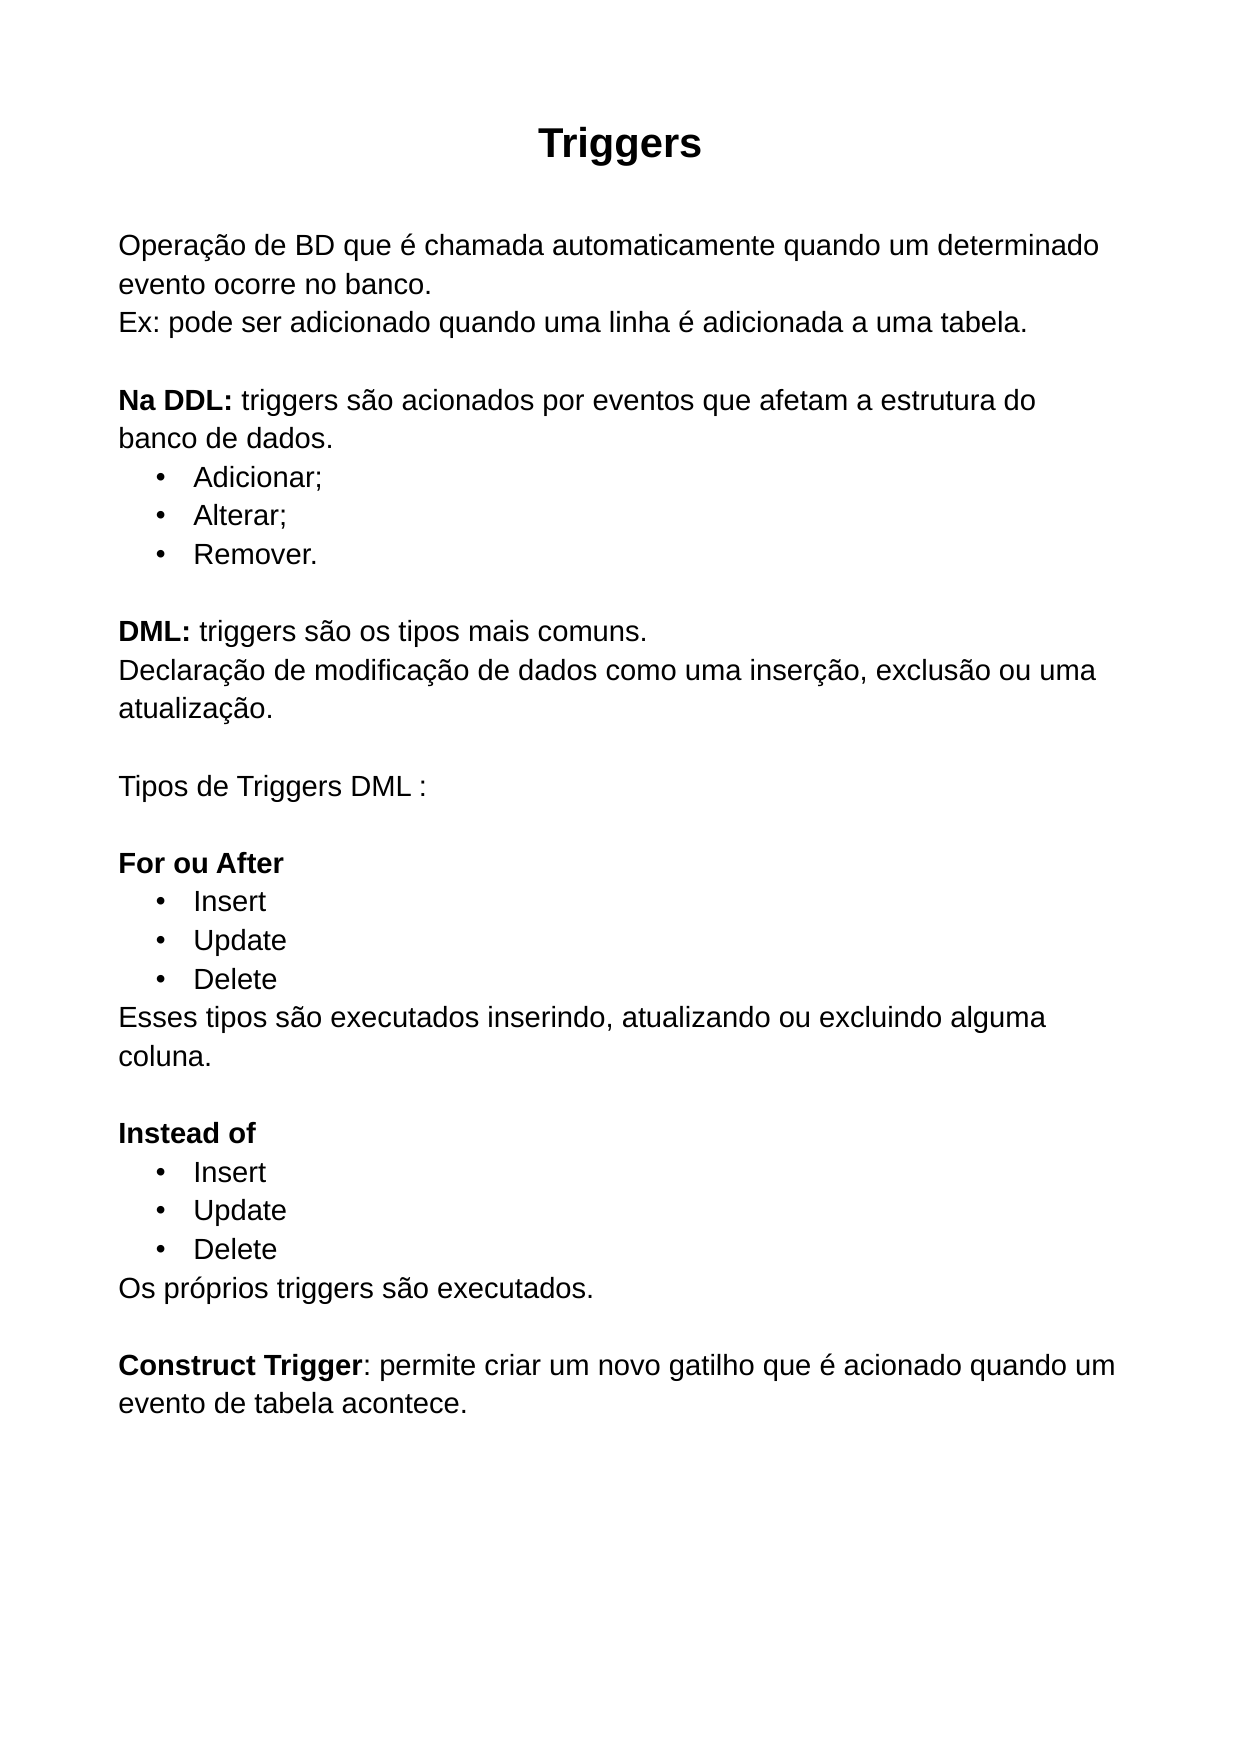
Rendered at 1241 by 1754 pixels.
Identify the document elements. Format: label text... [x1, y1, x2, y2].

text Declaração de modificação de dados como uma inserção, exclusão ou uma atualização. [118, 653, 1122, 725]
text Esses tipos são executados inserindo, atualizando ou excluindo alguma coluna. [118, 1000, 1122, 1072]
list Delete [156, 962, 1122, 995]
text Operação de BD que é chamada automaticamente quando um determinado evento ocorre no banco. [118, 228, 1122, 300]
text DML: triggers são os tipos mais comuns. [118, 614, 1122, 648]
list Remover. [156, 537, 1122, 571]
text Tipos de Triggers DML : [118, 768, 1122, 802]
list Delete [156, 1232, 1122, 1266]
list Alterar; [156, 498, 1122, 532]
list Update [156, 1193, 1122, 1227]
text For ou After [118, 846, 1122, 879]
list Adicionar; [156, 459, 1122, 493]
text Construct Trigger: permite criar um novo gatilho que é acionado quando um evento de tabela acontece. [118, 1348, 1122, 1420]
text Os próprios triggers são executados. [118, 1271, 1122, 1304]
list Insert [156, 1154, 1122, 1188]
list Update [156, 923, 1122, 957]
text Ex: pode ser adicionado quando uma linha é adicionada a uma tabela. [118, 305, 1122, 339]
text Na DDL: triggers são acionados por eventos que afetam a estrutura do banco de dados. [118, 382, 1122, 454]
text Triggers [118, 118, 1122, 166]
text Instead of [118, 1116, 1122, 1149]
list Insert [156, 884, 1122, 918]
